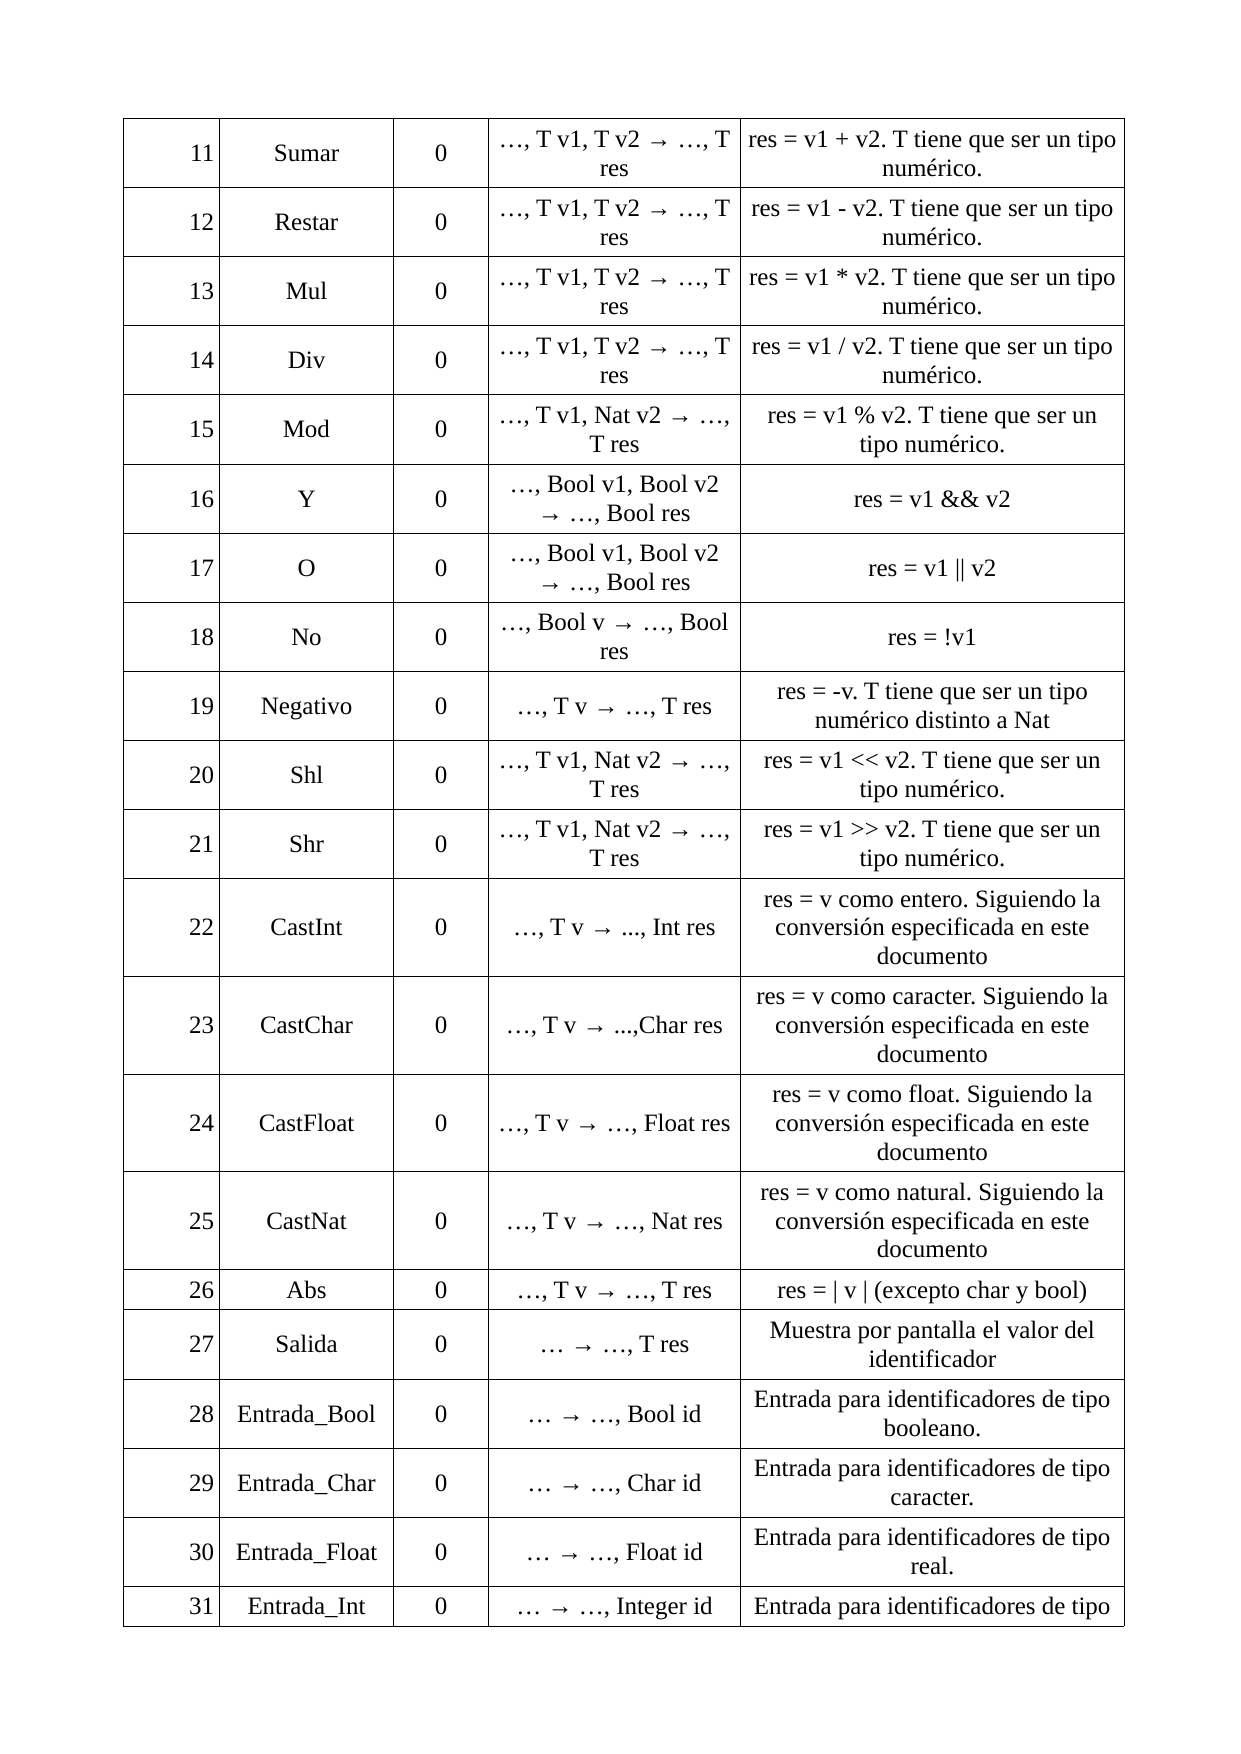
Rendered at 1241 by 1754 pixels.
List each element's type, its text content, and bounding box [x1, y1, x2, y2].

table_cell 31 [124, 1587, 219, 1626]
table_cell …, Bool v1, Bool v2 → …, Bool res [489, 465, 740, 532]
table_cell 0 [394, 741, 488, 809]
table_cell 20 [124, 741, 219, 809]
table_cell res = v como natural. Siguiendo la conversión especificada en este documento [741, 1172, 1124, 1269]
table_cell 0 [394, 1075, 488, 1171]
table_cell res = !v1 [741, 603, 1124, 671]
table_cell 27 [124, 1310, 219, 1378]
table_cell 0 [394, 465, 488, 532]
table_cell 14 [124, 326, 219, 394]
table_cell res = v como caracter. Siguiendo la conversión especificada en este documento [741, 977, 1124, 1073]
table_cell 29 [124, 1449, 219, 1517]
table_cell …, T v → …, T res [489, 672, 740, 740]
table_cell Entrada para identificadores de tipo [741, 1587, 1124, 1626]
table_cell Entrada_Int [220, 1587, 393, 1626]
table_cell Entrada para identificadores de tipo caracter. [741, 1449, 1124, 1517]
table_cell …, T v1, T v2 → …, T res [489, 119, 740, 187]
table_cell Div [220, 326, 393, 394]
table_cell 19 [124, 672, 219, 740]
table_cell 0 [394, 188, 488, 256]
table_cell 18 [124, 603, 219, 671]
table_cell Entrada para identificadores de tipo real. [741, 1518, 1124, 1586]
table_cell 0 [394, 1270, 488, 1309]
table_cell 17 [124, 534, 219, 602]
table_cell 21 [124, 810, 219, 878]
table_cell CastChar [220, 977, 393, 1073]
table_cell …, T v1, Nat v2 → …, T res [489, 741, 740, 809]
table_cell 0 [394, 1310, 488, 1378]
table_cell …, Bool v1, Bool v2 → …, Bool res [489, 534, 740, 602]
table_cell 28 [124, 1380, 219, 1447]
table_cell Entrada_Char [220, 1449, 393, 1517]
table_cell … → …, Bool id [489, 1380, 740, 1447]
table_cell 25 [124, 1172, 219, 1269]
table_cell res = v como entero. Siguiendo la conversión especificada en este documento [741, 879, 1124, 976]
table_cell res = v1 % v2. T tiene que ser un tipo numérico. [741, 395, 1124, 463]
table_cell Mod [220, 395, 393, 463]
table_cell res = v como float. Siguiendo la conversión especificada en este documento [741, 1075, 1124, 1171]
table_cell Negativo [220, 672, 393, 740]
table_cell …, T v → ...,Char res [489, 977, 740, 1073]
table_cell CastNat [220, 1172, 393, 1269]
table_cell 16 [124, 465, 219, 532]
table_cell …, T v → …, Float res [489, 1075, 740, 1171]
table_cell 0 [394, 119, 488, 187]
table_cell 12 [124, 188, 219, 256]
table_cell 0 [394, 326, 488, 394]
table_cell Entrada_Float [220, 1518, 393, 1586]
table_cell res = v1 && v2 [741, 465, 1124, 532]
table_cell … → …, Float id [489, 1518, 740, 1586]
table_cell 30 [124, 1518, 219, 1586]
table_cell res = v1 << v2. T tiene que ser un tipo numérico. [741, 741, 1124, 809]
table_cell 0 [394, 534, 488, 602]
table_cell 23 [124, 977, 219, 1073]
table_cell 24 [124, 1075, 219, 1171]
table_cell No [220, 603, 393, 671]
table_cell 0 [394, 672, 488, 740]
table_cell 0 [394, 1518, 488, 1586]
table_cell …, T v1, T v2 → …, T res [489, 257, 740, 325]
table_cell Muestra por pantalla el valor del identificador [741, 1310, 1124, 1378]
table_cell Salida [220, 1310, 393, 1378]
table_cell 26 [124, 1270, 219, 1309]
table_cell …, T v1, Nat v2 → …, T res [489, 395, 740, 463]
table_cell 0 [394, 810, 488, 878]
table_cell Restar [220, 188, 393, 256]
table_cell 0 [394, 395, 488, 463]
table_cell Y [220, 465, 393, 532]
table_cell 0 [394, 1380, 488, 1447]
table_cell Shr [220, 810, 393, 878]
table_cell 13 [124, 257, 219, 325]
table_cell 0 [394, 977, 488, 1073]
table_cell 0 [394, 1172, 488, 1269]
table_cell res = v1 - v2. T tiene que ser un tipo numérico. [741, 188, 1124, 256]
table_cell … → …, T res [489, 1310, 740, 1378]
table_cell Abs [220, 1270, 393, 1309]
table_cell 0 [394, 1587, 488, 1626]
table_cell 11 [124, 119, 219, 187]
table_cell res = -v. T tiene que ser un tipo numérico distinto a Nat [741, 672, 1124, 740]
table_cell Entrada_Bool [220, 1380, 393, 1447]
table_cell Shl [220, 741, 393, 809]
table_cell Sumar [220, 119, 393, 187]
table_cell Mul [220, 257, 393, 325]
table_cell 0 [394, 1449, 488, 1517]
table_cell 22 [124, 879, 219, 976]
table_cell res = v1 || v2 [741, 534, 1124, 602]
table_cell 0 [394, 257, 488, 325]
table_cell …, T v1, T v2 → …, T res [489, 188, 740, 256]
table_cell 15 [124, 395, 219, 463]
table_cell …, Bool v → …, Bool res [489, 603, 740, 671]
table_cell res = v1 * v2. T tiene que ser un tipo numérico. [741, 257, 1124, 325]
table_cell res = v1 / v2. T tiene que ser un tipo numérico. [741, 326, 1124, 394]
table_cell …, T v → ..., Int res [489, 879, 740, 976]
table_cell …, T v1, T v2 → …, T res [489, 326, 740, 394]
table_cell …, T v1, Nat v2 → …, T res [489, 810, 740, 878]
table_cell …, T v → …, Nat res [489, 1172, 740, 1269]
table_cell res = v1 >> v2. T tiene que ser un tipo numérico. [741, 810, 1124, 878]
table_cell O [220, 534, 393, 602]
table_cell res = v1 + v2. T tiene que ser un tipo numérico. [741, 119, 1124, 187]
table_cell … → …, Integer id [489, 1587, 740, 1626]
table_cell res = | v | (excepto char y bool) [741, 1270, 1124, 1309]
table_cell Entrada para identificadores de tipo booleano. [741, 1380, 1124, 1447]
table_cell … → …, Char id [489, 1449, 740, 1517]
table_cell …, T v → …, T res [489, 1270, 740, 1309]
table_cell 0 [394, 879, 488, 976]
table_cell 0 [394, 603, 488, 671]
table_cell CastFloat [220, 1075, 393, 1171]
table_cell CastInt [220, 879, 393, 976]
